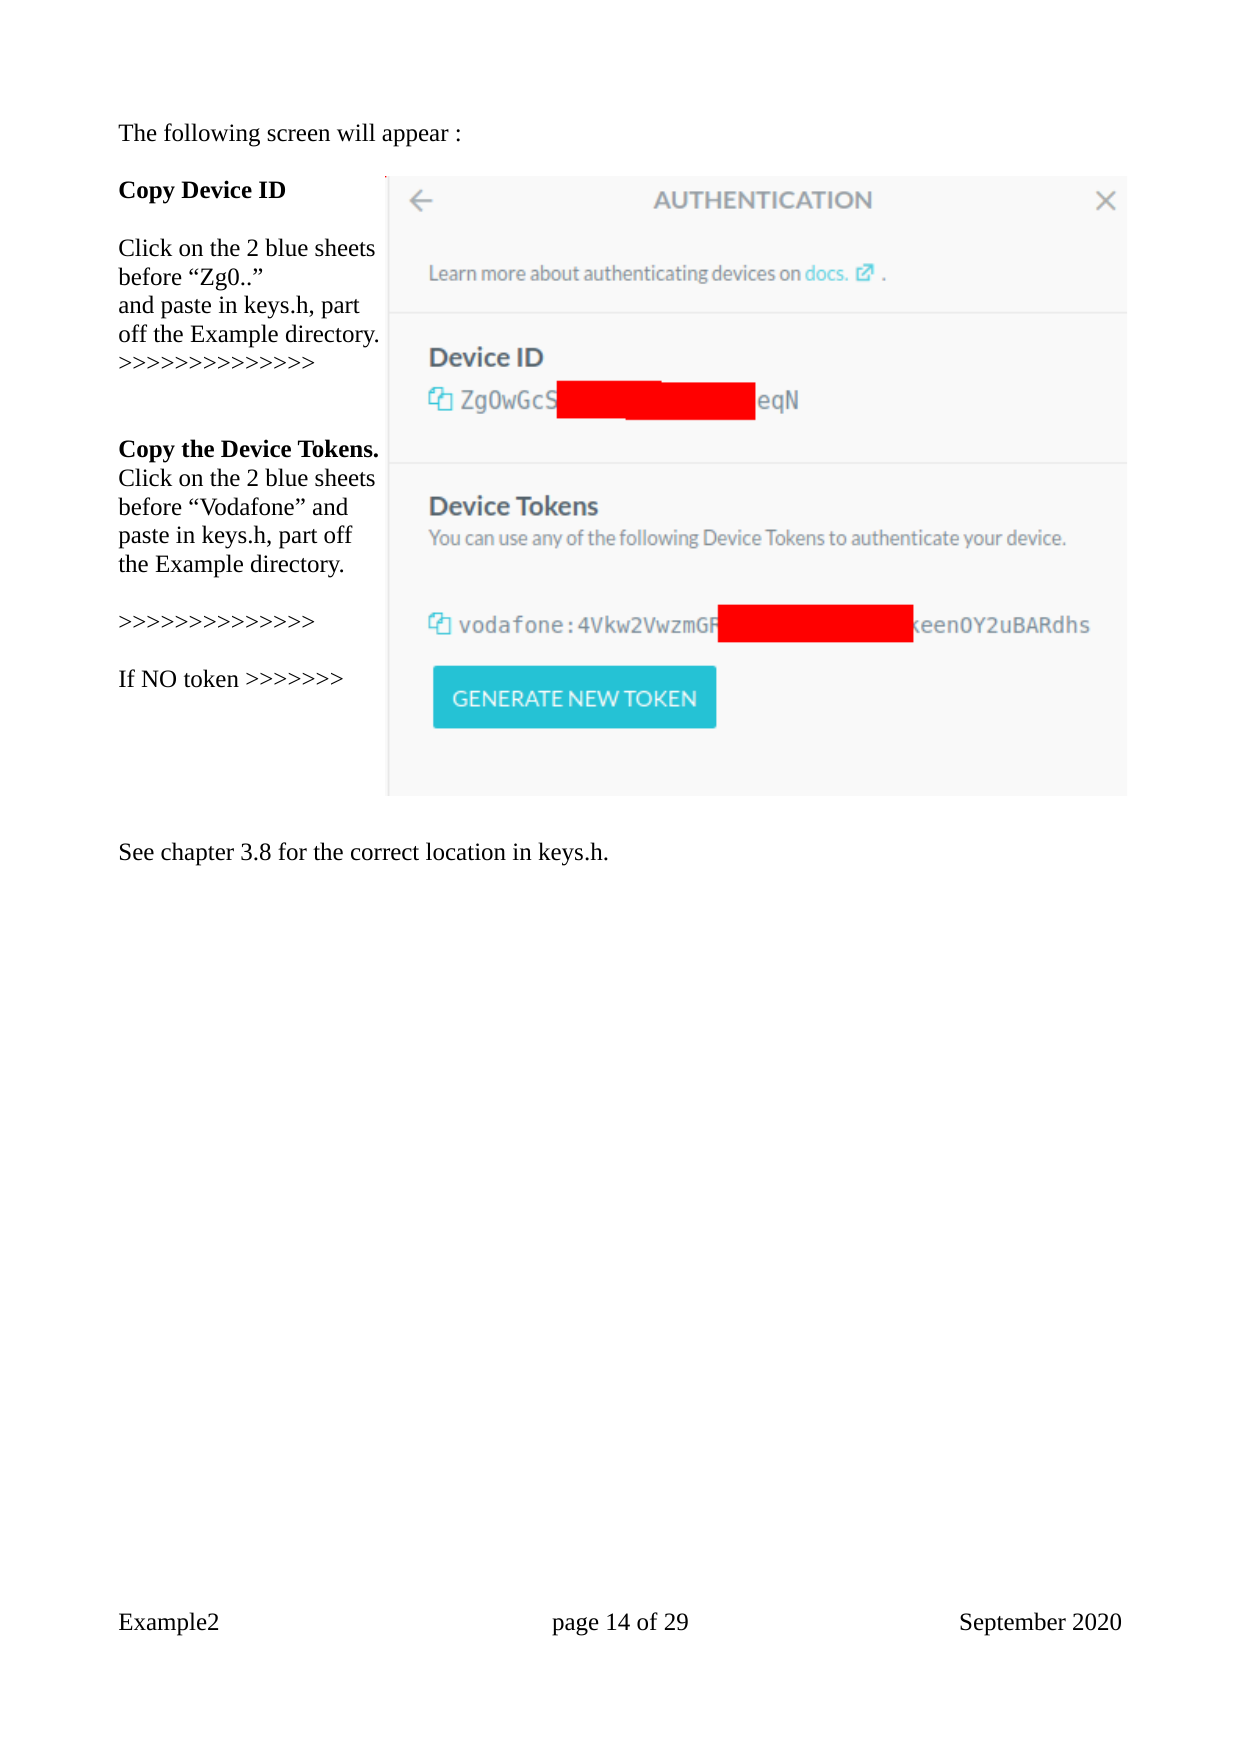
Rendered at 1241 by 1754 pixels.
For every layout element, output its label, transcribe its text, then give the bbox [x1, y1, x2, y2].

text See chapter 3.8 for the correct location in keys.h. [118, 837, 1122, 866]
text Copy the Device Tokens. Click on the 2 blue sheets before “Vodafone” and paste in keys.h, part off the Example directory. [118, 434, 385, 578]
text >>>>>>>>>>>>>> [118, 607, 385, 636]
picture [385, 176, 1128, 796]
text The following screen will appear : [118, 118, 1122, 147]
text If NO token >>>>>>> [118, 664, 385, 693]
text and paste in keys.h, part off the Example directory. [118, 291, 385, 348]
text Click on the 2 blue sheets before “Zg0..” [118, 233, 385, 291]
text >>>>>>>>>>>>>> [118, 348, 385, 377]
text Copy Device ID [118, 176, 385, 204]
